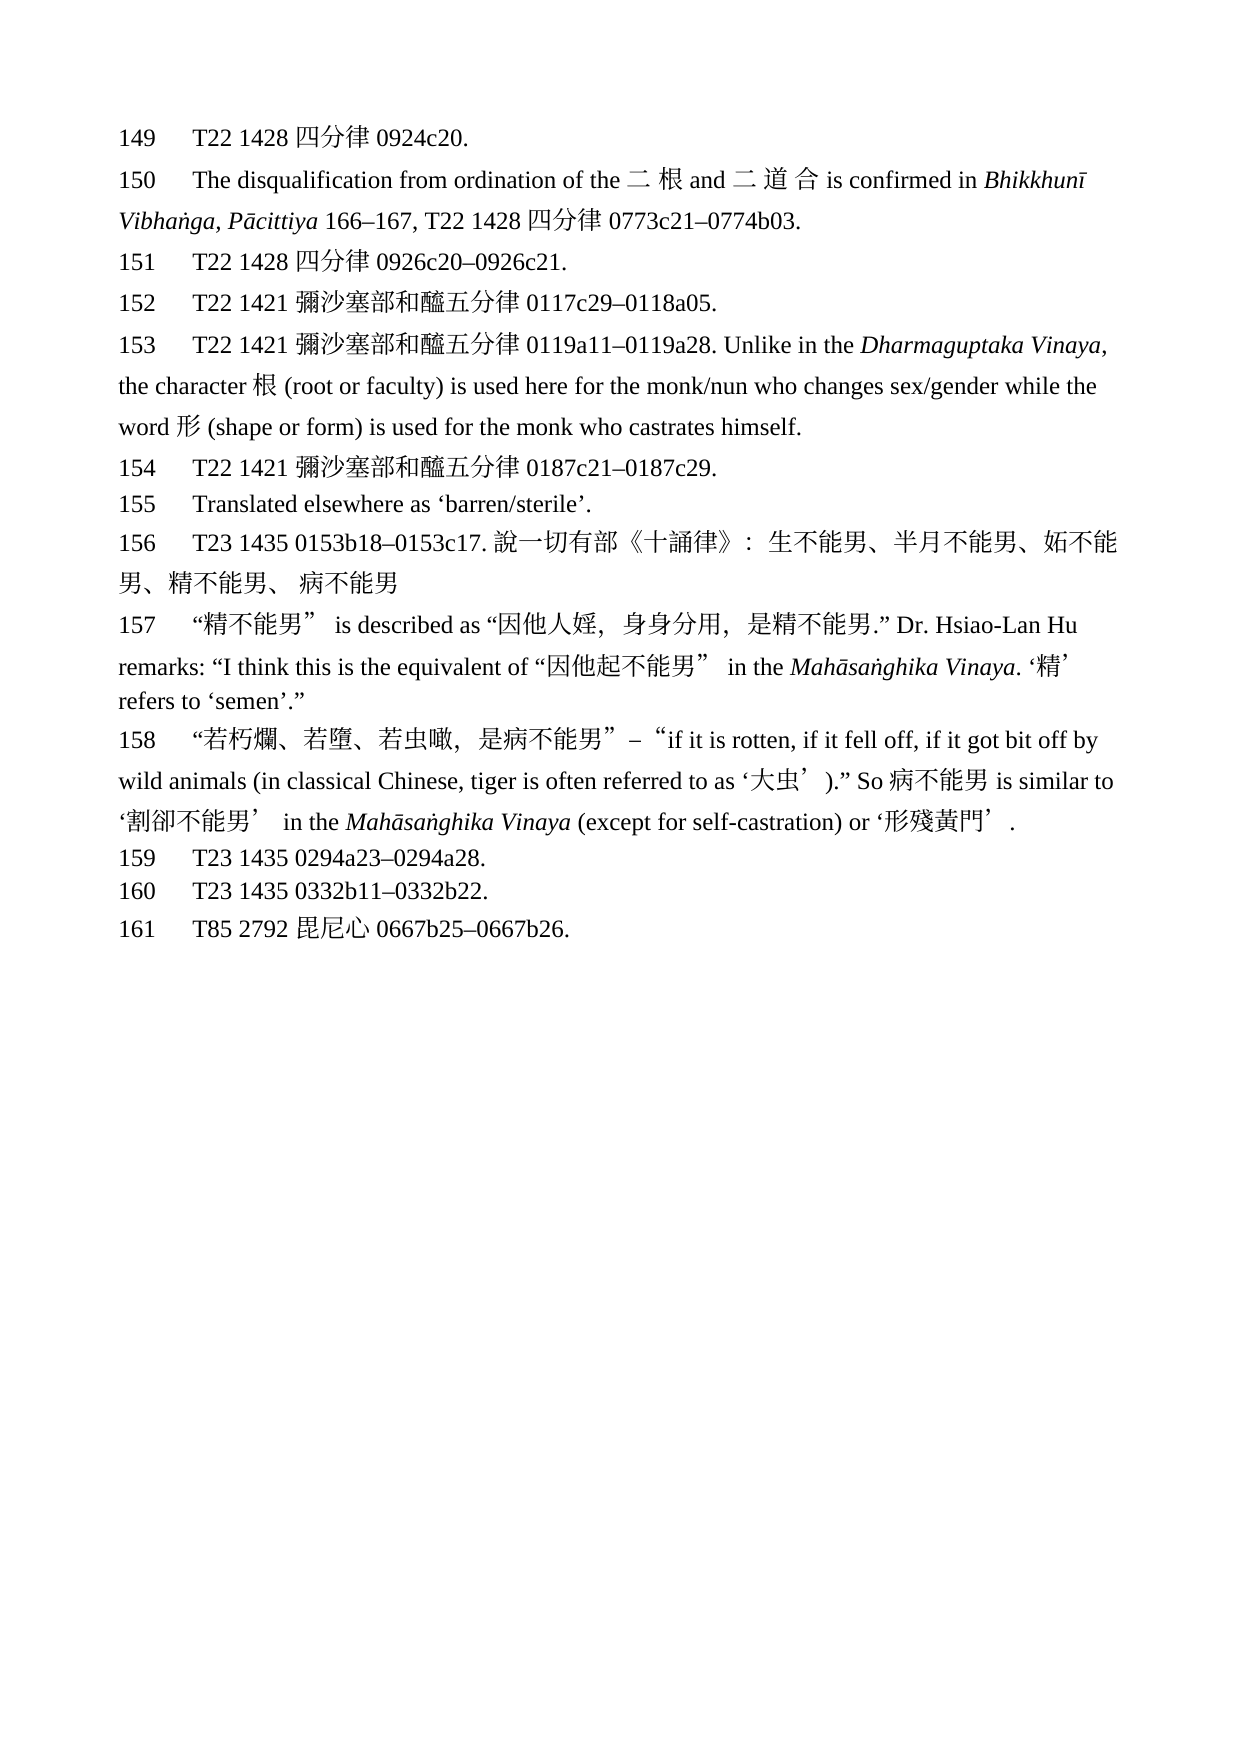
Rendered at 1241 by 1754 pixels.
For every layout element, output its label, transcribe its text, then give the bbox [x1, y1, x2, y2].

text T85 2792 毘尼心 0667b25–0667b26. [118, 909, 1122, 945]
list “若朽爛、若墮、若虫噉，是病不能男”–“if it is rotten, if it fell off, if it got bit off by wild animals (in classical Chinese, tiger is often referred to as ‘大虫’).” So 病不能男 is similar to ‘割卻不能男’ in the Mahāsaṅghika Vinaya (except for self-castration) or ‘形殘黃門’. [118, 719, 1122, 838]
text T22 1421 彌沙塞部和醯五分律 0187c21–0187c29. [118, 448, 1122, 484]
text T22 1428 四分律 0924c20. [118, 118, 1122, 154]
text T22 1421 彌沙塞部和醯五分律 0117c29–0118a05. [118, 283, 1122, 319]
text T23 1435 0332b11–0332b22. [118, 876, 1122, 905]
text T22 1428 四分律 0926c20–0926c21. [118, 242, 1122, 278]
text T23 1435 0294a23–0294a28. [118, 843, 1122, 872]
list “精不能男” is described as “因他人婬，身身分用，是精不能男.” Dr. Hsiao-Lan Hu remarks: “I think this is the equivalent of “因他起不能男” in the Mahāsaṅghika Vinaya. ‘精’ refers to ‘semen’.” [118, 605, 1122, 715]
text T23 1435 0153b18–0153c17. 說一切有部《十誦律》：生不能男、半月不能男、妬不能男、精不能男、 病不能男 [118, 522, 1122, 599]
text The disqualification from ordination of the 二 根 and 二 道 合 is confirmed in Bhikkhunī Vibhaṅga, Pācittiya 166–167, T22 1428 四分律 0773c21–0774b03. [118, 159, 1122, 237]
text T22 1421 彌沙塞部和醯五分律 0119a11–0119a28. Unlike in the Dharmaguptaka Vinaya, the character 根 (root or faculty) is used here for the monk/nun who changes sex/gender while the word 形 (shape or form) is used for the monk who castrates himself. [118, 324, 1122, 443]
text Translated elsewhere as ‘barren/sterile’. [118, 489, 1122, 518]
